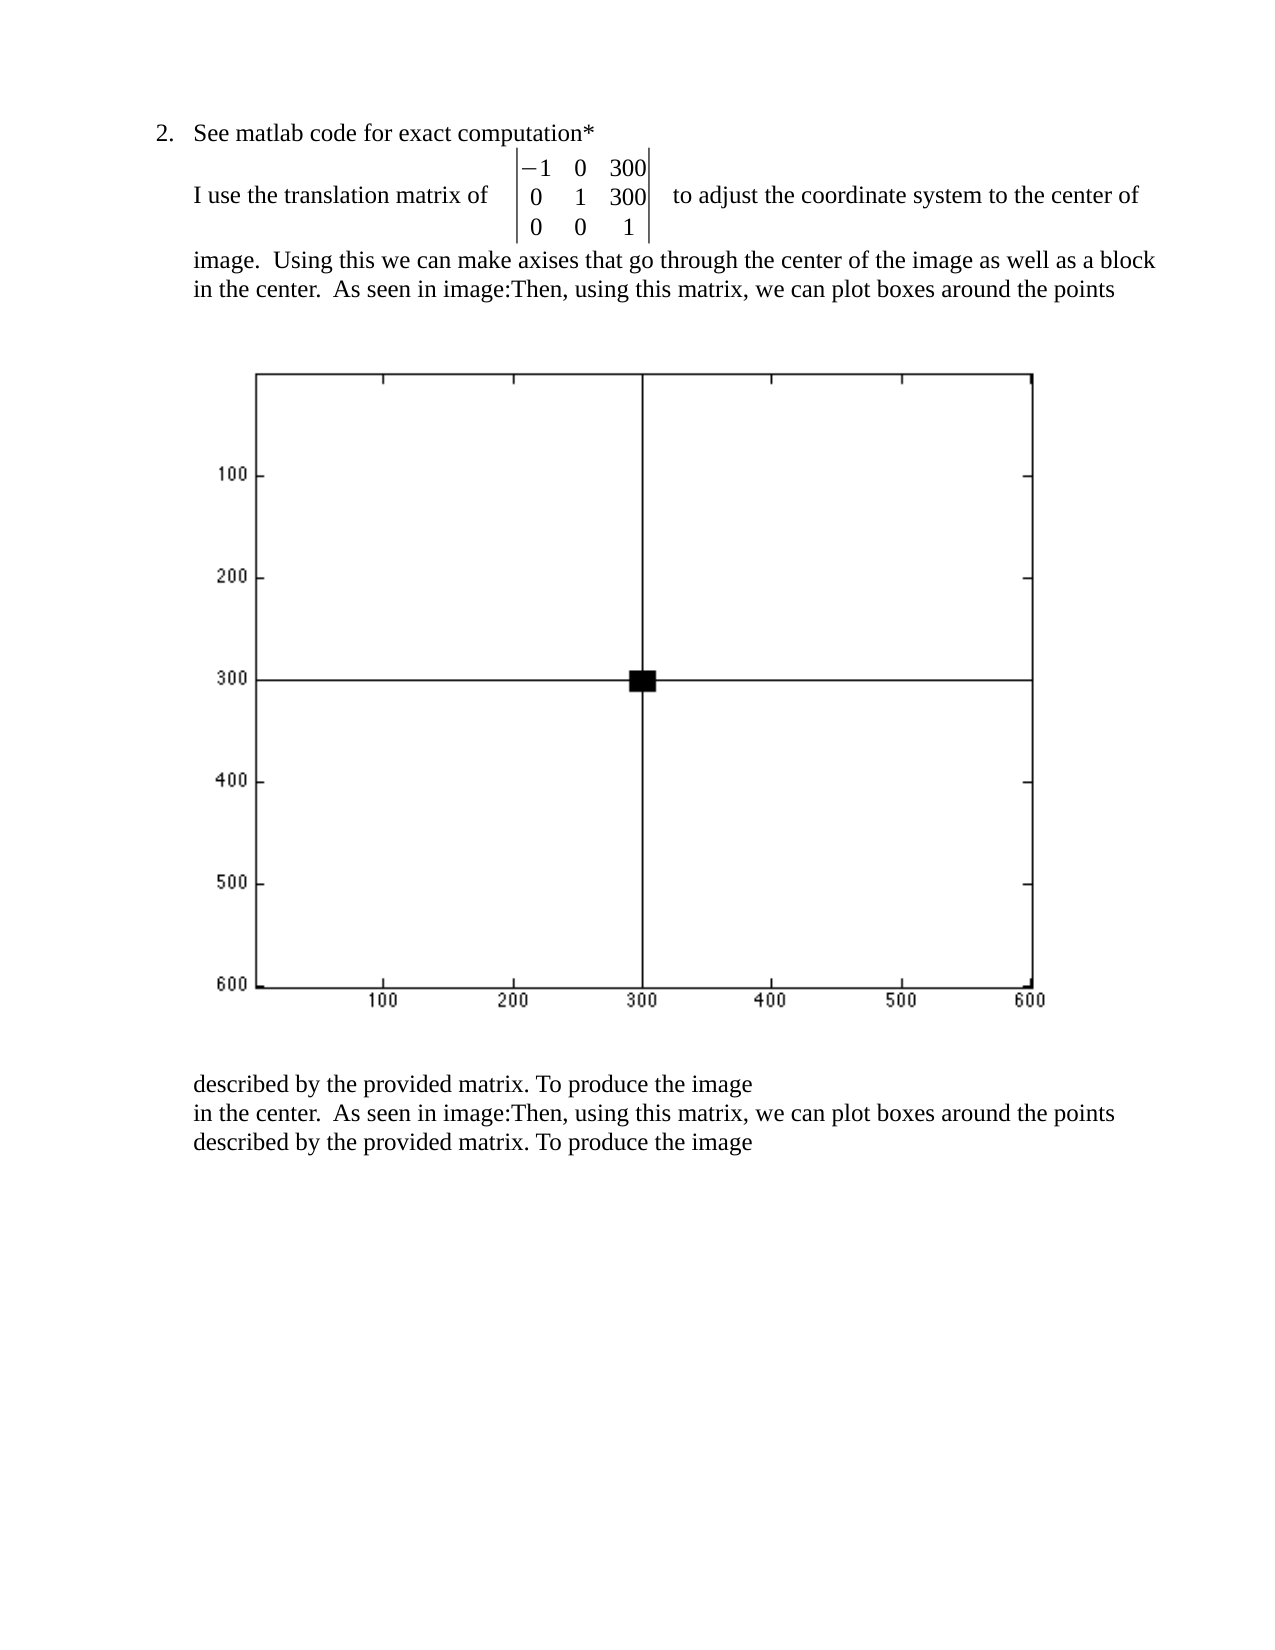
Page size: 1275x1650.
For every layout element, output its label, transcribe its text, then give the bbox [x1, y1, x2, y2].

list in the center. As seen in image:Then, using this matrix, we can plot boxes around the points described by the provided matrix. To produce the image [156, 1098, 1157, 1156]
list See matlab code for exact computation* I use the translation matrix of to adjust the coordinate system to the center of image. Using this we can make axises that go through the center of the image as well as a block in the center. As seen in image:Then, using this matrix, we can plot boxes around the points described by the provided matrix. To produce the image [156, 118, 1157, 1098]
picture [125, 320, 1127, 1070]
